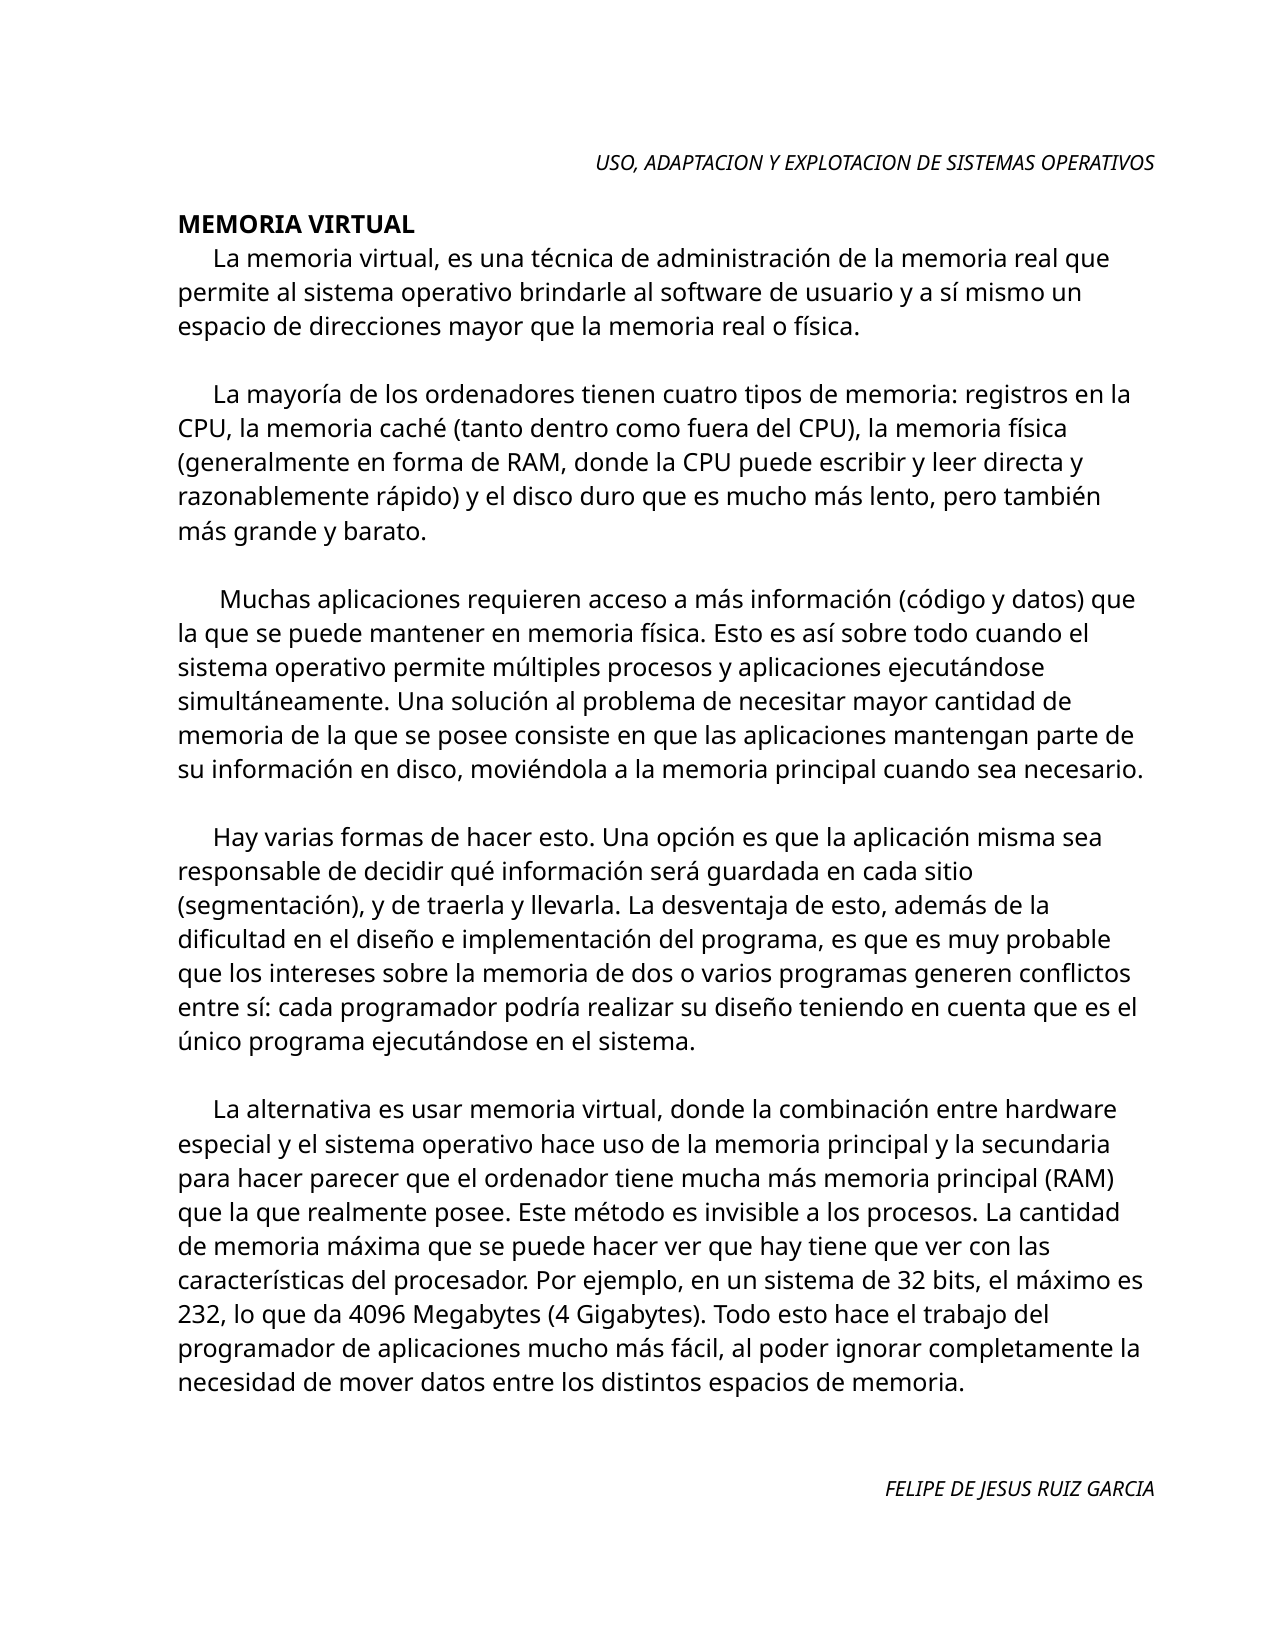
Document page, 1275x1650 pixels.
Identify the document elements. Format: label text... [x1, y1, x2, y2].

text La mayoría de los ordenadores tienen cuatro tipos de memoria: registros en la CPU, la memoria caché (tanto dentro como fuera del CPU), la memoria física (generalmente en forma de RAM, donde la CPU puede escribir y leer directa y razonablemente rápido) y el disco duro que es mucho más lento, pero también más grande y barato. [177, 377, 1157, 547]
text La alternativa es usar memoria virtual, donde la combinación entre hardware especial y el sistema operativo hace uso de la memoria principal y la secundaria para hacer parecer que el ordenador tiene mucha más memoria principal (RAM) que la que realmente posee. Este método es invisible a los procesos. La cantidad de memoria máxima que se puede hacer ver que hay tiene que ver con las características del procesador. Por ejemplo, en un sistema de 32 bits, el máximo es 232, lo que da 4096 Megabytes (4 Gigabytes). Todo esto hace el trabajo del programador de aplicaciones mucho más fácil, al poder ignorar completamente la necesidad de mover datos entre los distintos espacios de memoria. [177, 1092, 1157, 1399]
text La memoria virtual, es una técnica de administración de la memoria real que permite al sistema operativo brindarle al software de usuario y a sí mismo un espacio de direcciones mayor que la memoria real o física. [177, 241, 1157, 343]
text Hay varias formas de hacer esto. Una opción es que la aplicación misma sea responsable de decidir qué información será guardada en cada sitio (segmentación), y de traerla y llevarla. La desventaja de esto, además de la dificultad en el diseño e implementación del programa, es que es muy probable que los intereses sobre la memoria de dos o varios programas generen conflictos entre sí: cada programador podría realizar su diseño teniendo en cuenta que es el único programa ejecutándose en el sistema. [177, 820, 1157, 1058]
text MEMORIA VIRTUAL [177, 207, 1157, 241]
text Muchas aplicaciones requieren acceso a más información (código y datos) que la que se puede mantener en memoria física. Esto es así sobre todo cuando el sistema operativo permite múltiples procesos y aplicaciones ejecutándose simultáneamente. Una solución al problema de necesitar mayor cantidad de memoria de la que se posee consiste en que las aplicaciones mantengan parte de su información en disco, moviéndola a la memoria principal cuando sea necesario. [177, 581, 1157, 786]
